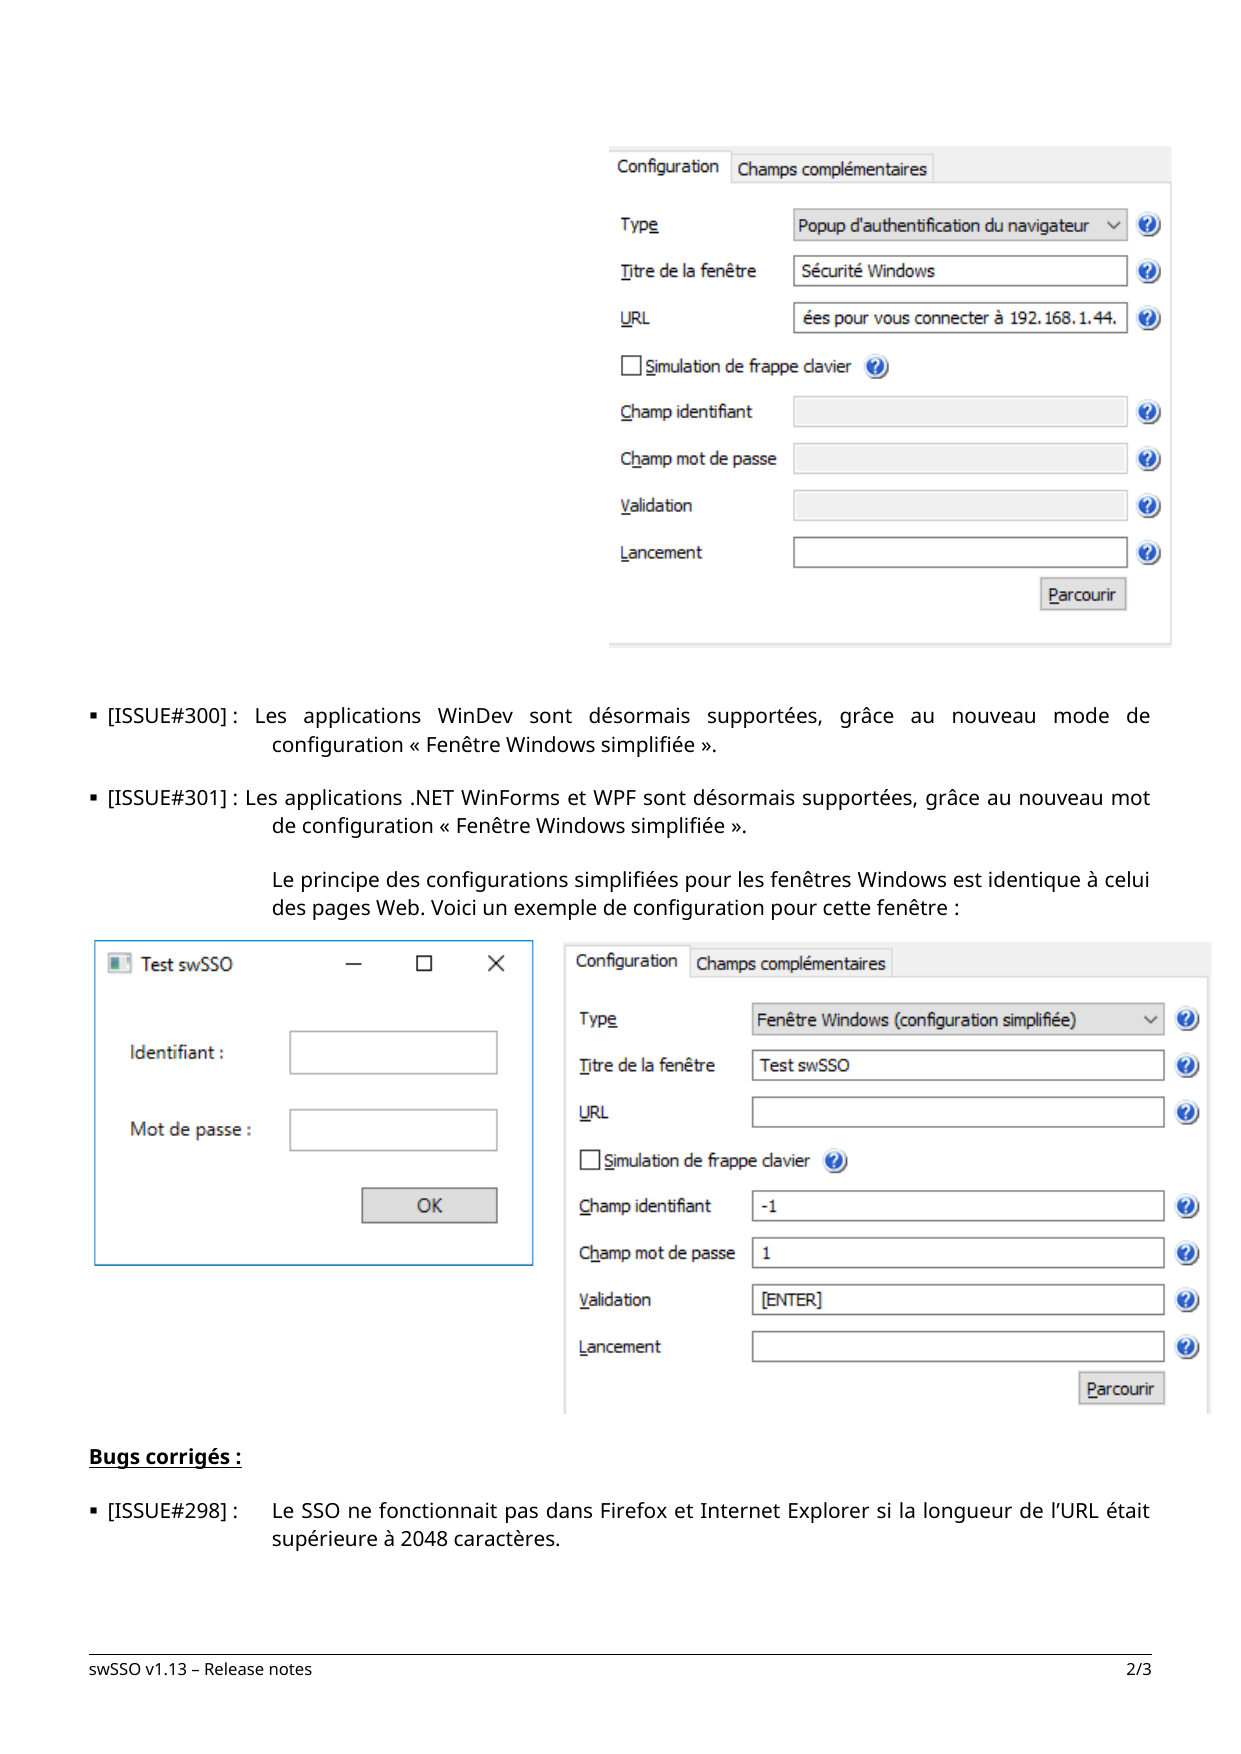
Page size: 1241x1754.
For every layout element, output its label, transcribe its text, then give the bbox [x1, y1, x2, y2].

picture [609, 146, 1172, 648]
picture [94, 940, 534, 1266]
list [ISSUE#301] : Les applications .NET WinForms et WPF sont désormais supportées, grâce au nouveau mot de configuration « Fenêtre Windows simplifiée ». [89, 783, 1152, 840]
picture [563, 942, 1212, 1414]
list [ISSUE#298] : Le SSO ne fonctionnait pas dans Firefox et Internet Explorer si la longueur de l’URL était supérieure à 2048 caractères. [89, 1496, 1152, 1553]
list [ISSUE#300] : Les applications WinDev sont désormais supportées, grâce au nouveau mode de configuration « Fenêtre Windows simplifiée ». [89, 701, 1152, 758]
text Bugs corrigés : [89, 1442, 1152, 1471]
list Le principe des configurations simplifiées pour les fenêtres Windows est identique à celui des pages Web. Voici un exemple de configuration pour cette fenêtre : [89, 865, 1152, 922]
